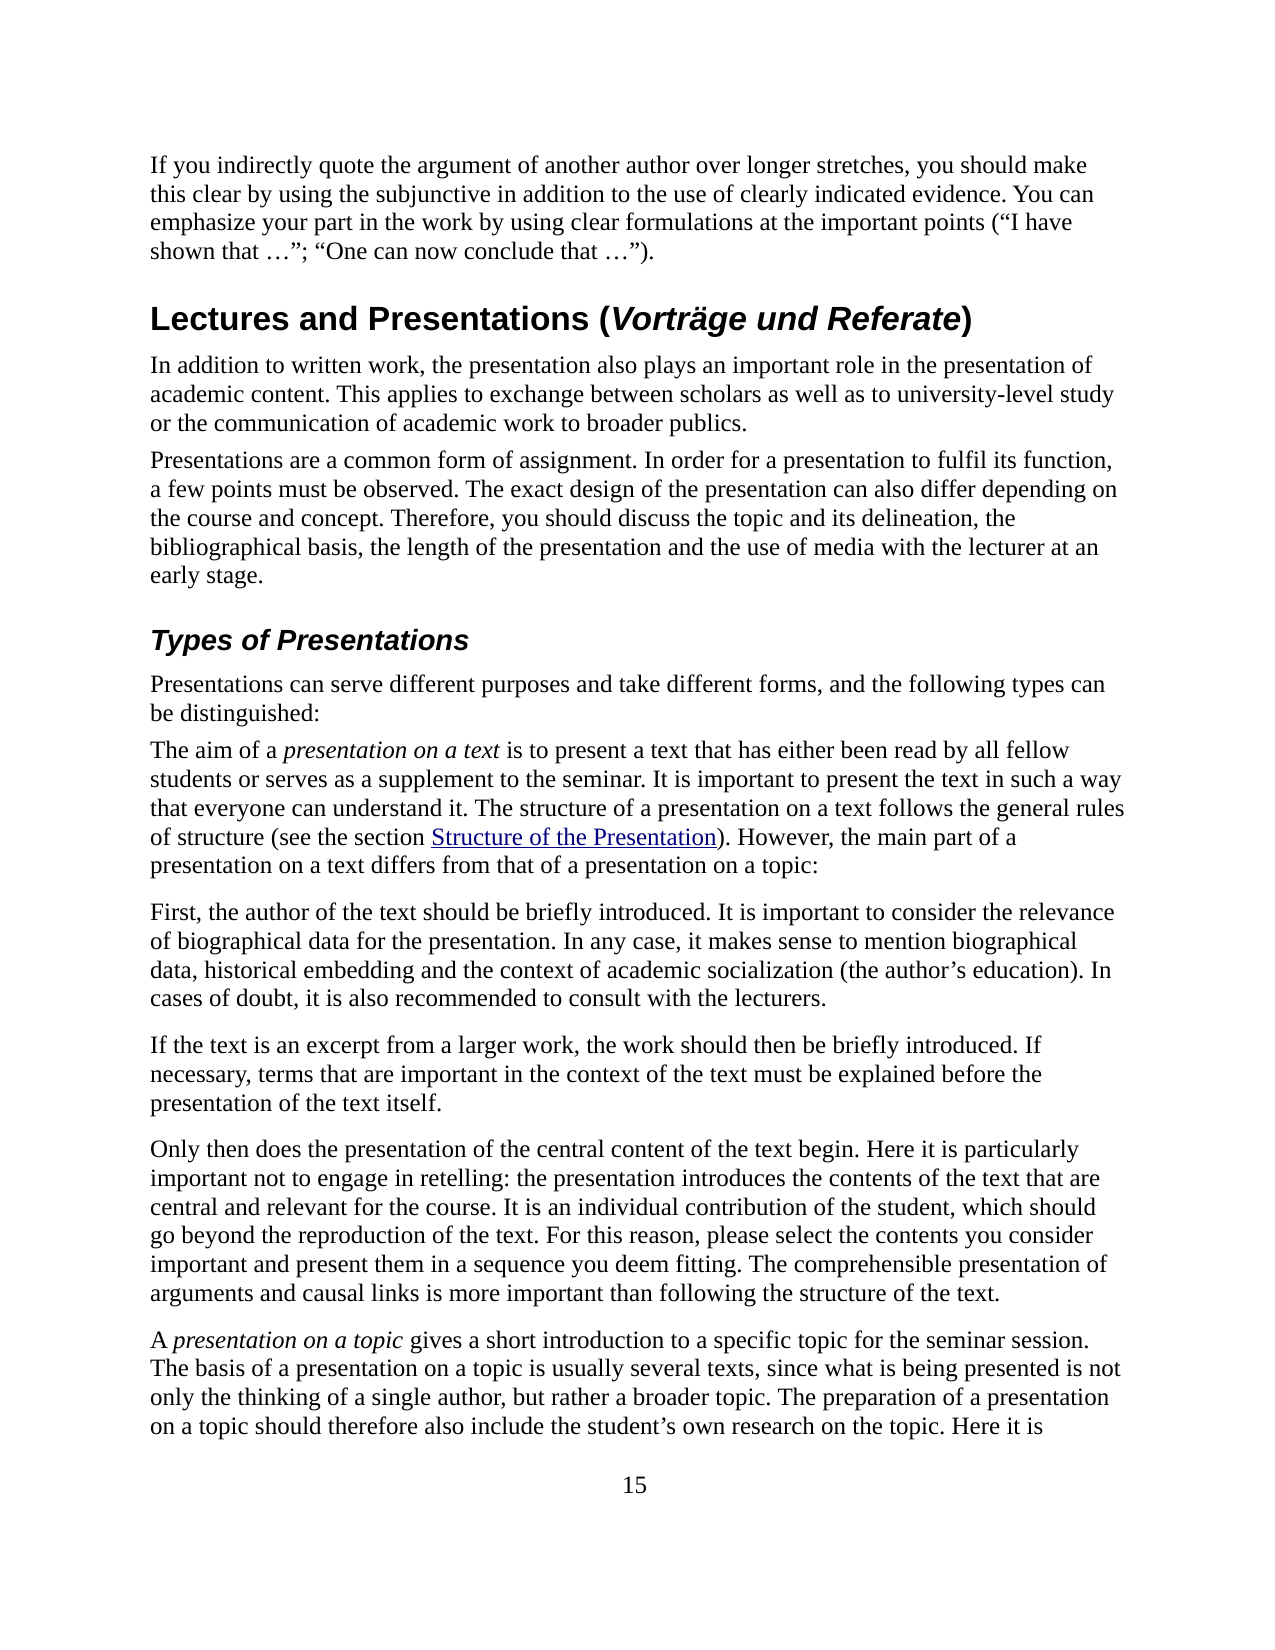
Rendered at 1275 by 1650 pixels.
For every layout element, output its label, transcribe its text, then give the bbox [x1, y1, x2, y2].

text A presentation on a topic gives a short introduction to a specific topic for the seminar session. The basis of a presentation on a topic is usually several texts, since what is being presented is not only the thinking of a single author, but rather a broader topic. The preparation of a presentation on a topic should therefore also include the student’s own research on the topic. Here it is [150, 1325, 1125, 1440]
subtitle Lectures and Presentations (Vorträge und Referate) [150, 299, 1125, 338]
text If you indirectly quote the argument of another author over longer stretches, you should make this clear by using the subjunctive in addition to the use of clearly indicated evidence. You can emphasize your part in the work by using clear formulations at the important points (“I have shown that …”; “One can now conclude that …”). [150, 150, 1125, 265]
text Presentations are a common form of assignment. In order for a presentation to fulfil its function, a few points must be observed. The exact design of the presentation can also differ depending on the course and concept. Therefore, you should discuss the topic and its delineation, the bibliographical basis, the length of the presentation and the use of media with the lecturer at an early stage. [150, 445, 1125, 589]
text Presentations can serve different purposes and take different forms, and the following types can be distinguished: [150, 669, 1125, 727]
subtitle Types of Presentations [150, 623, 1125, 657]
text First, the author of the text should be briefly introduced. It is important to consider the relevance of biographical data for the presentation. In any case, it makes sense to mention biographical data, historical embedding and the context of academic socialization (the author’s education). In cases of doubt, it is also recommended to consult with the lecturers. [150, 897, 1125, 1012]
text Only then does the presentation of the central content of the text begin. Here it is particularly important not to engage in retelling: the presentation introduces the contents of the text that are central and relevant for the course. It is an individual contribution of the student, which should go beyond the reproduction of the text. For this reason, please select the contents you consider important and present them in a sequence you deem fitting. The comprehensible presentation of arguments and causal links is more important than following the structure of the text. [150, 1134, 1125, 1307]
text In addition to written work, the presentation also plays an important role in the presentation of academic content. This applies to exchange between scholars as well as to university-level study or the communication of academic work to broader publics. [150, 350, 1125, 436]
text If the text is an excerpt from a larger work, the work should then be briefly introduced. If necessary, terms that are important in the context of the text must be explained before the presentation of the text itself. [150, 1030, 1125, 1116]
text The aim of a presentation on a text is to present a text that has either been read by all fellow students or serves as a supplement to the seminar. It is important to present the text in such a way that everyone can understand it. The structure of a presentation on a text follows the general rules of structure (see the section Structure of the Presentation). However, the main part of a presentation on a text differs from that of a presentation on a topic: [150, 736, 1125, 879]
